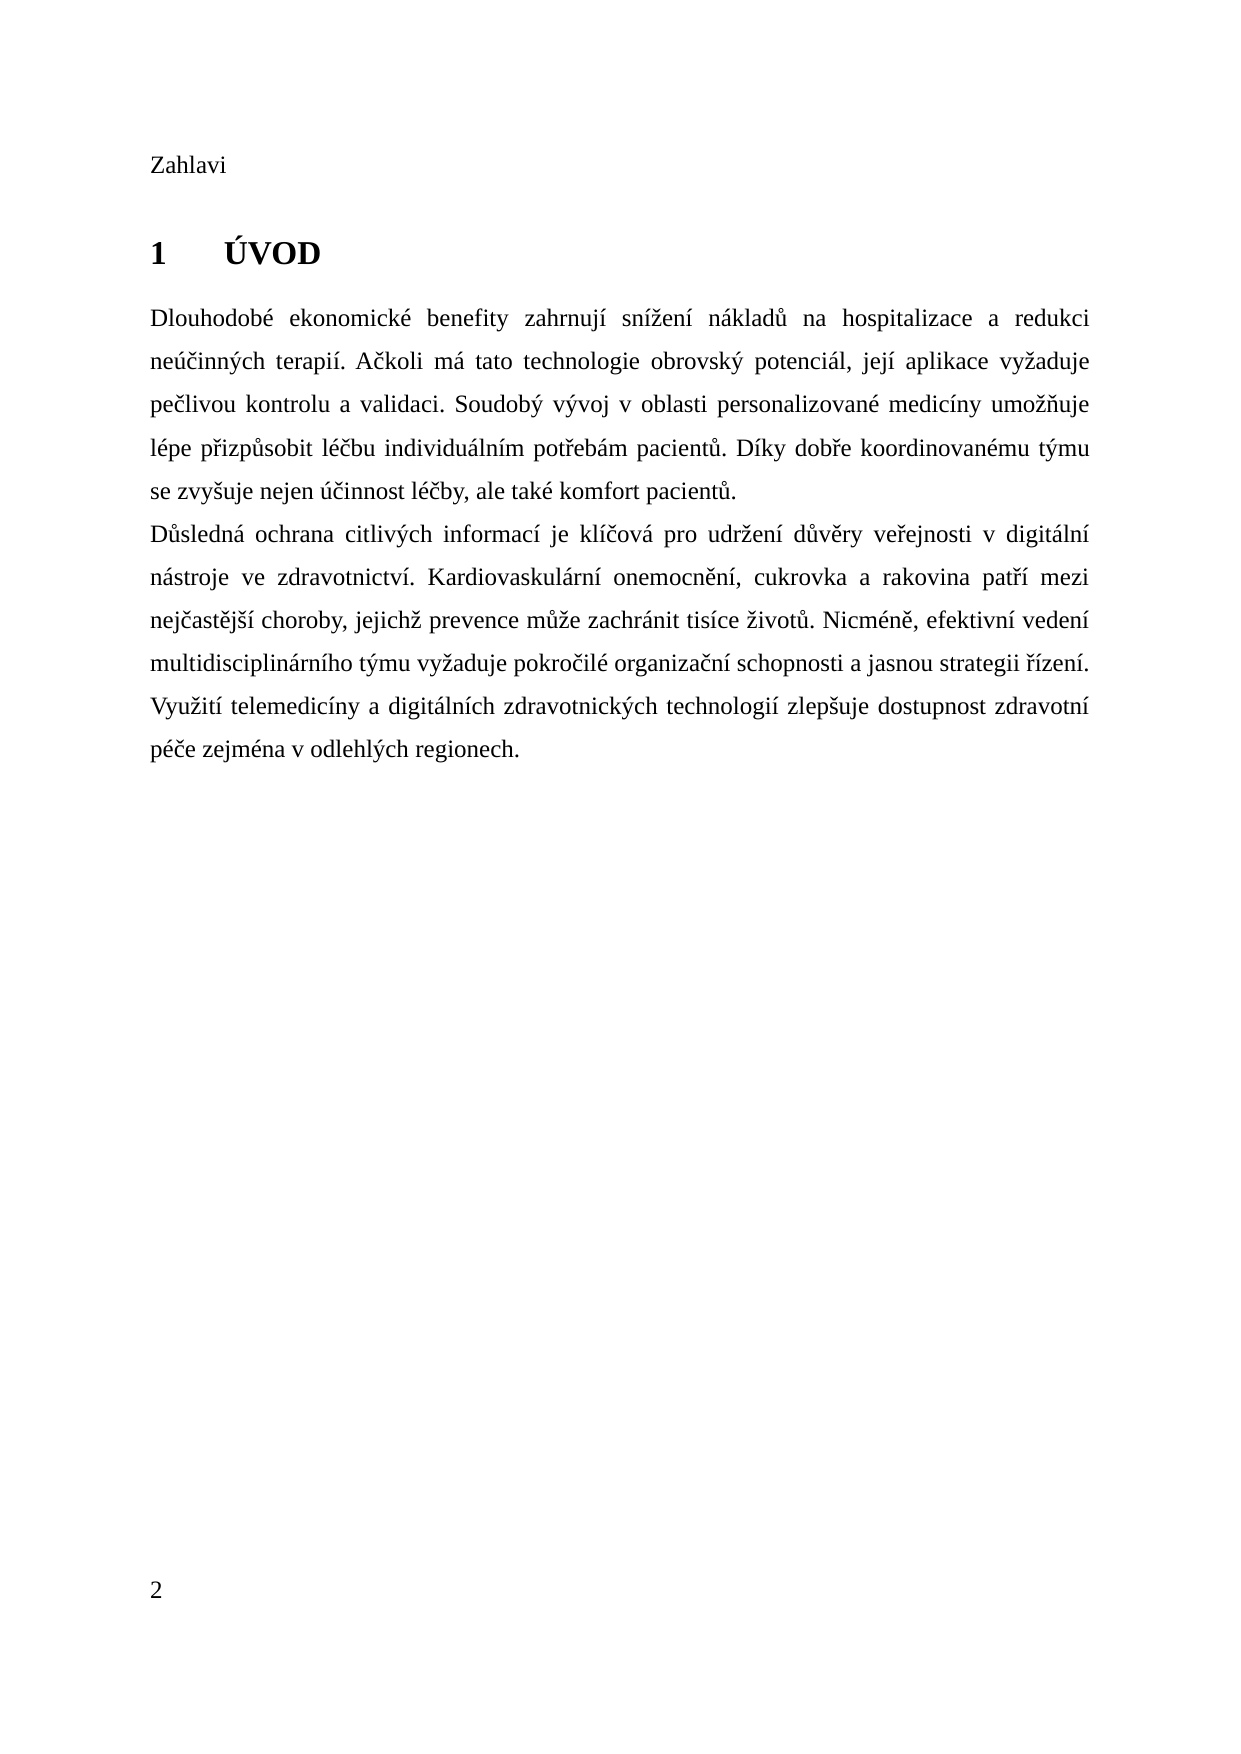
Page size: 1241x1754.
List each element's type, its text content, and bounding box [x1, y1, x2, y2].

subtitle Úvod [150, 233, 1090, 272]
text Dlouhodobé ekonomické benefity zahrnují snížení nákladů na hospitalizace a redukci neúčinných terapií. Ačkoli má tato technologie obrovský potenciál, její aplikace vyžaduje pečlivou kontrolu a validaci. Soudobý vývoj v oblasti personalizované medicíny umožňuje lépe přizpůsobit léčbu individuálním potřebám pacientů. Díky dobře koordinovanému týmu se zvyšuje nejen účinnost léčby, ale také komfort pacientů. [150, 303, 1090, 504]
text Důsledná ochrana citlivých informací je klíčová pro udržení důvěry veřejnosti v digitální nástroje ve zdravotnictví. Kardiovaskulární onemocnění, cukrovka a rakovina patří mezi nejčastější choroby, jejichž prevence může zachránit tisíce životů. Nicméně, efektivní vedení multidisciplinárního týmu vyžaduje pokročilé organizační schopnosti a jasnou strategii řízení. Využití telemedicíny a digitálních zdravotnických technologií zlepšuje dostupnost zdravotní péče zejména v odlehlých regionech. [150, 519, 1090, 763]
